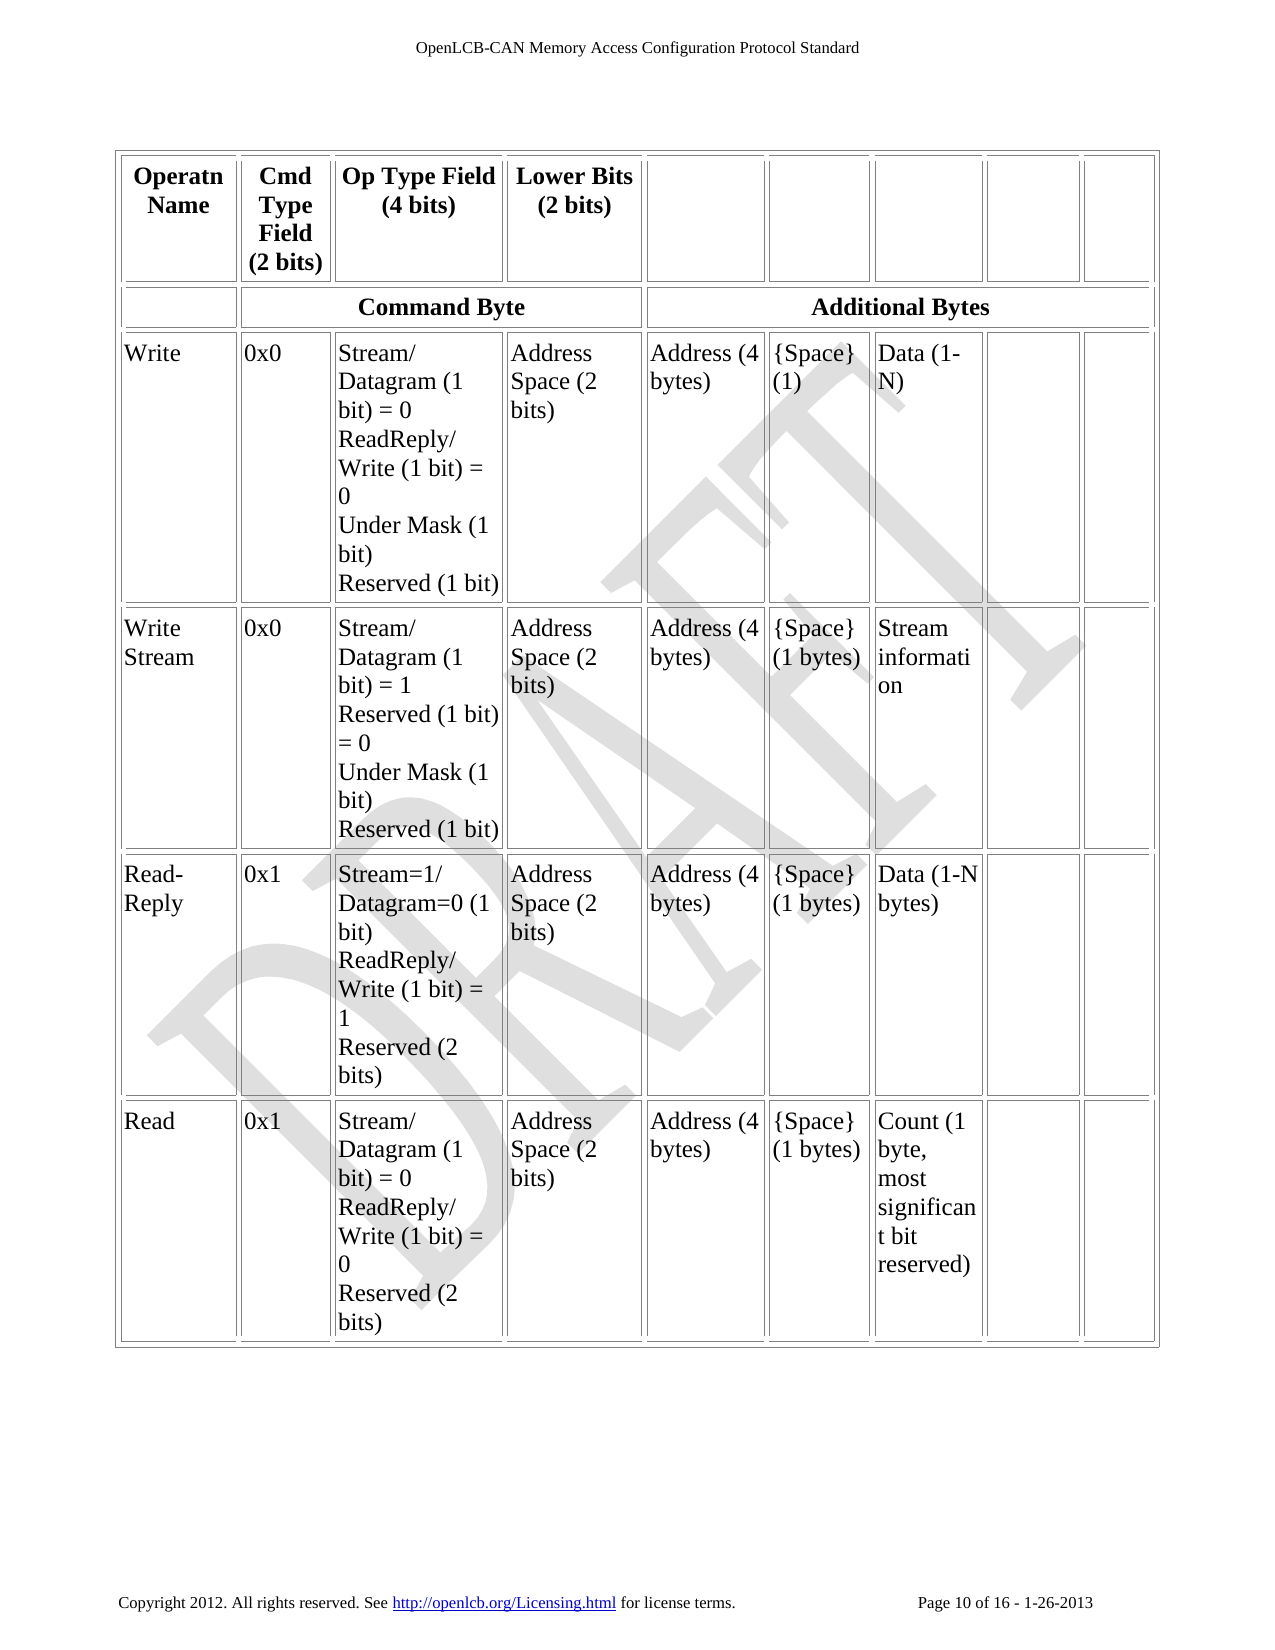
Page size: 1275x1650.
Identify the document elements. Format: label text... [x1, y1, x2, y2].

table_cell Stream information [872, 602, 961, 677]
table_cell Address Space (2 bits) [505, 602, 644, 736]
table_cell [658, 509, 764, 602]
table_cell 0x0 [238, 327, 332, 602]
table_cell Write Stream [118, 602, 238, 848]
table_cell Address (4 bytes) [644, 327, 767, 537]
table_cell [1000, 602, 1082, 640]
table_header [767, 151, 872, 281]
table_cell Stream information [876, 608, 982, 848]
table_cell [688, 849, 759, 854]
table_cell [876, 522, 956, 602]
table_cell Stream=1/ Datagram=0 (1 bit) ReadReply/ Write (1 bit) = 1 Reserved (2 bits) [360, 855, 502, 976]
table_cell [984, 328, 1082, 602]
table_cell Stream/Datagram (1 bit) = 0 ReadReply/ Write (1 bit) = 0 Reserved (2 bits) [336, 1101, 487, 1251]
table_header [984, 151, 1082, 281]
table_cell [508, 972, 641, 1095]
table_cell Command Byte [238, 281, 644, 327]
table_cell Address (4 bytes) [644, 1095, 767, 1341]
table_cell Data (1-N bytes) [876, 855, 982, 1095]
table_cell Address Space (2 bits) [508, 608, 641, 734]
table_cell {Space} (1 bytes) [767, 1095, 872, 1341]
table_cell Address Space (2 bits) [508, 855, 641, 996]
table_cell [770, 432, 869, 602]
table_cell Address (4 bytes) [704, 608, 764, 668]
table_cell Address Space (2 bits) [505, 1095, 644, 1341]
table_cell {Space} (1 bytes) [801, 602, 872, 674]
table_cell {Space} (1 bytes) [810, 849, 872, 1095]
table_header [872, 151, 984, 281]
table_cell [1005, 608, 1079, 651]
table_cell Address (4 bytes) [648, 855, 764, 1095]
table_cell [1082, 848, 1157, 1095]
table_cell [984, 848, 1082, 1095]
table_cell Address (4 bytes) [694, 825, 750, 848]
table_header [1082, 151, 1157, 281]
table_cell {Space} (1 bytes) [770, 855, 869, 1095]
table_cell 0x1 [238, 1095, 332, 1341]
table_cell Address (4 bytes) [648, 777, 694, 848]
table_cell {Space}(1) [767, 328, 872, 414]
table_header Op Type Field (4 bits) [333, 151, 505, 281]
table_cell [988, 333, 1079, 602]
table_cell [118, 281, 238, 327]
table_cell {Space} (1 bytes) [770, 717, 869, 848]
table_header [644, 151, 767, 281]
table_cell Stream/ Datagram (1 bit) = 1 Reserved (1 bit) = 0 Under Mask (1 bit) Reserved (1 bit) [333, 602, 505, 848]
table_cell Address Space (2 bits) [541, 704, 641, 847]
table_cell [988, 634, 1079, 848]
table_cell Write [118, 327, 238, 602]
table_header Cmd Type Field (2 bits) [238, 151, 332, 281]
table_cell 0x1 [238, 848, 332, 951]
table_cell {Space} (1 bytes) [767, 602, 788, 673]
table_cell 0x0 [238, 602, 332, 848]
table_cell Address Space (2 bits) [505, 327, 644, 602]
table_cell Address (4 bytes) [648, 608, 764, 818]
table_cell Stream=1/ Datagram=0 (1 bit) ReadReply/ Write (1 bit) = 1 Reserved (2 bits) [336, 1000, 438, 1095]
table_cell {Space} (1 bytes) [806, 608, 869, 671]
table_cell Additional Bytes [644, 281, 1157, 327]
table_cell Stream/Datagram (1 bit) = 0 ReadReply/ Write (1 bit) = 0 Reserved (2 bits) [333, 1095, 443, 1146]
table_cell Data (1-N bytes) [879, 848, 984, 1095]
table_cell [808, 374, 869, 472]
table_cell Count (1 byte, most significant bit reserved) [872, 1095, 984, 1341]
table_cell [1082, 602, 1157, 848]
table_cell Stream=1/ Datagram=0 (1 bit) ReadReply/ Write (1 bit) = 1 Reserved (2 bits) [336, 880, 502, 1095]
table_cell Address (4 bytes) [699, 602, 767, 671]
table_cell Stream/ Datagram (1 bit) = 0 ReadReply/ Write (1 bit) = 0 Under Mask (1 bit) Reserved (1 bit) [333, 328, 505, 602]
table_cell [505, 848, 625, 862]
table_cell Data (1-N) [872, 328, 984, 587]
table_cell [1082, 1095, 1157, 1341]
table_cell Address Space (2 bits) [508, 685, 621, 848]
table_cell {Space} (1 bytes) [770, 608, 812, 676]
table_cell Read-Reply [118, 848, 238, 1095]
table_cell 0x1 [242, 855, 330, 958]
table_cell [1082, 327, 1157, 602]
table_cell Read [118, 1095, 238, 1341]
table_cell [984, 1095, 1082, 1341]
table_header Operatn Name [118, 151, 238, 281]
table_cell {Space} (1 bytes) [791, 655, 869, 773]
table_cell Stream/Datagram (1 bit) = 0 ReadReply/ Write (1 bit) = 0 Reserved (2 bits) [333, 1187, 505, 1341]
table_cell [988, 855, 1079, 1095]
table_cell Address (4 bytes) [644, 602, 660, 738]
table_cell 0x1 [242, 977, 330, 1095]
table_header Lower Bits (2 bits) [505, 151, 644, 281]
